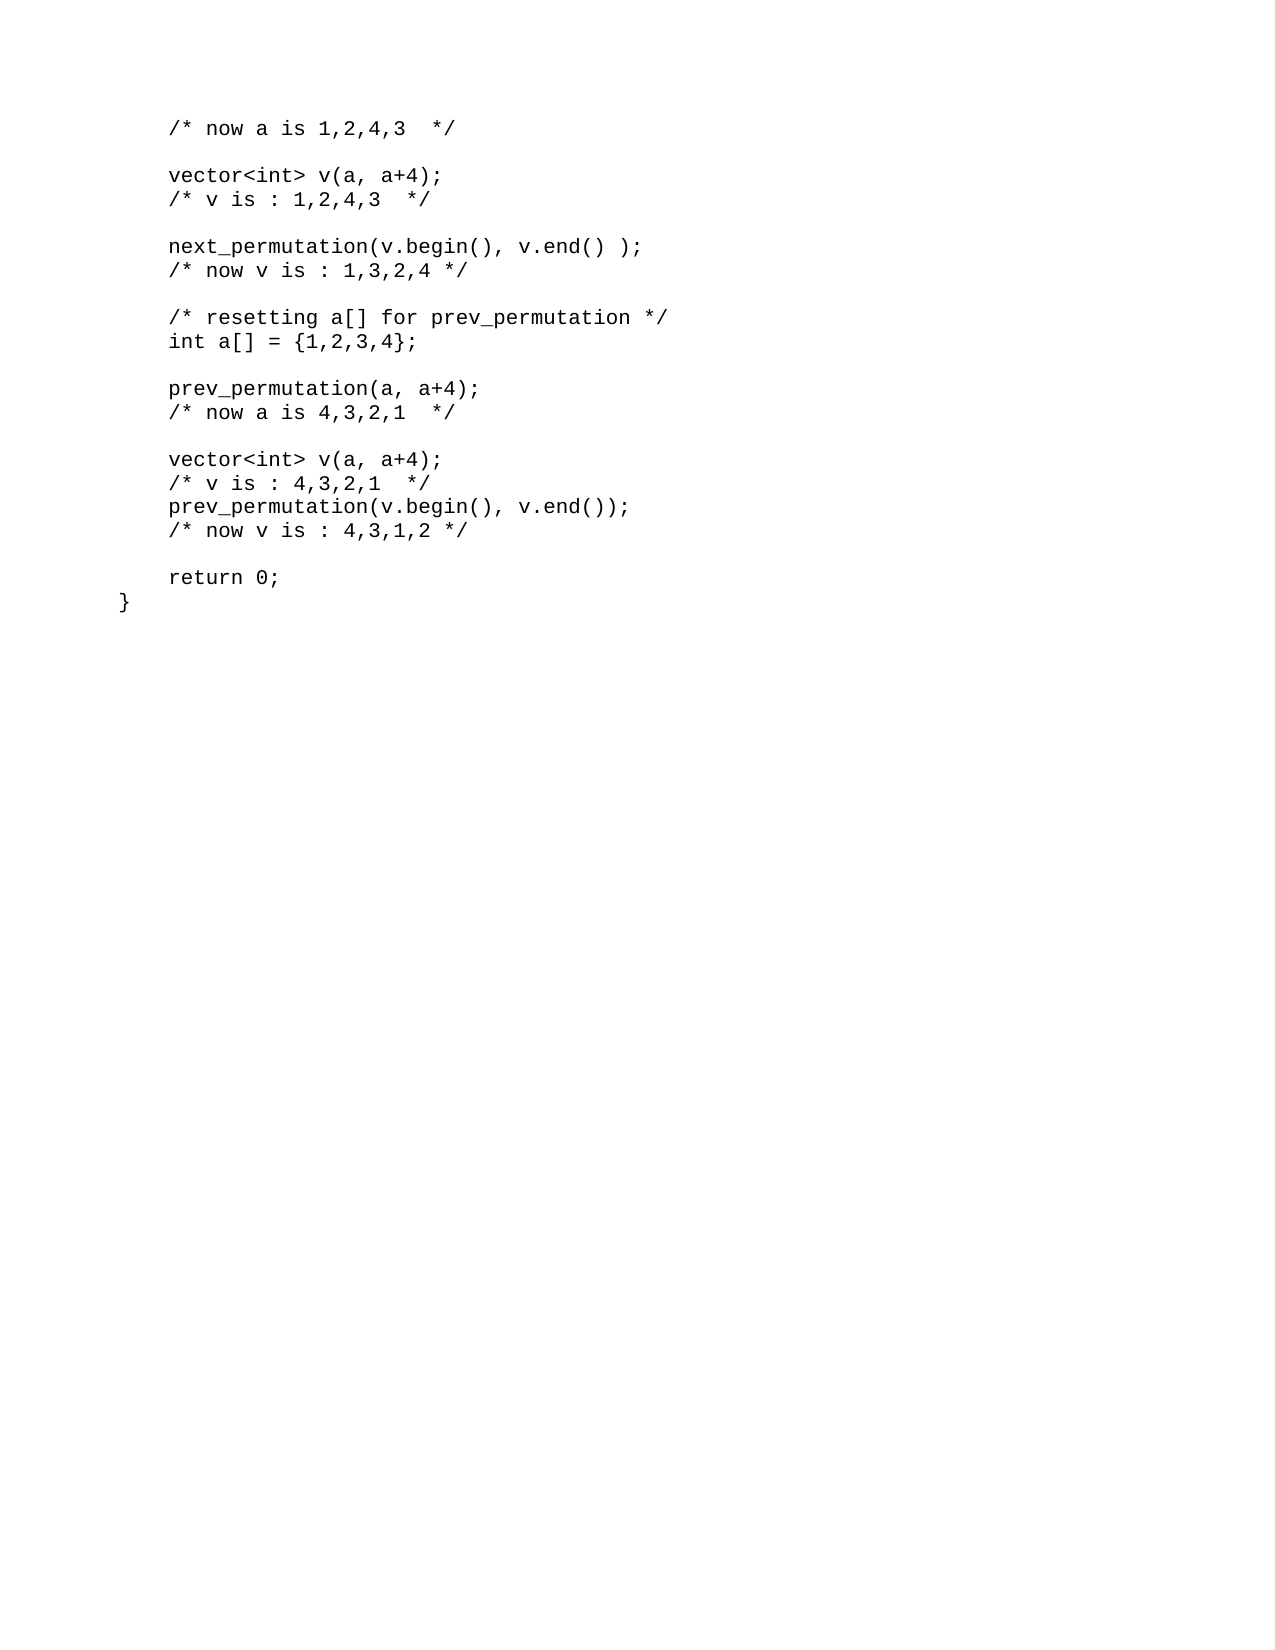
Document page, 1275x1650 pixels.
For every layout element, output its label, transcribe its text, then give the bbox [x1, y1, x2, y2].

text return 0; [118, 567, 1157, 591]
text prev_permutation(v.begin(), v.end()); [118, 496, 1157, 520]
text next_permutation(v.begin(), v.end() ); [118, 236, 1157, 260]
text /* v is : 1,2,4,3 */ [118, 189, 1157, 213]
text vector<int> v(a, a+4); [118, 449, 1157, 473]
text prev_permutation(a, a+4); [118, 378, 1157, 402]
text } [118, 591, 1157, 615]
text /* now a is 4,3,2,1 */ [118, 402, 1157, 426]
text /* resetting a[] for prev_permutation */ [118, 307, 1157, 331]
text /* now v is : 4,3,1,2 */ [118, 520, 1157, 544]
text /* now a is 1,2,4,3 */ [118, 118, 1157, 142]
text int a[] = {1,2,3,4}; [118, 331, 1157, 354]
text /* now v is : 1,3,2,4 */ [118, 260, 1157, 284]
text /* v is : 4,3,2,1 */ [118, 473, 1157, 496]
text vector<int> v(a, a+4); [118, 165, 1157, 189]
